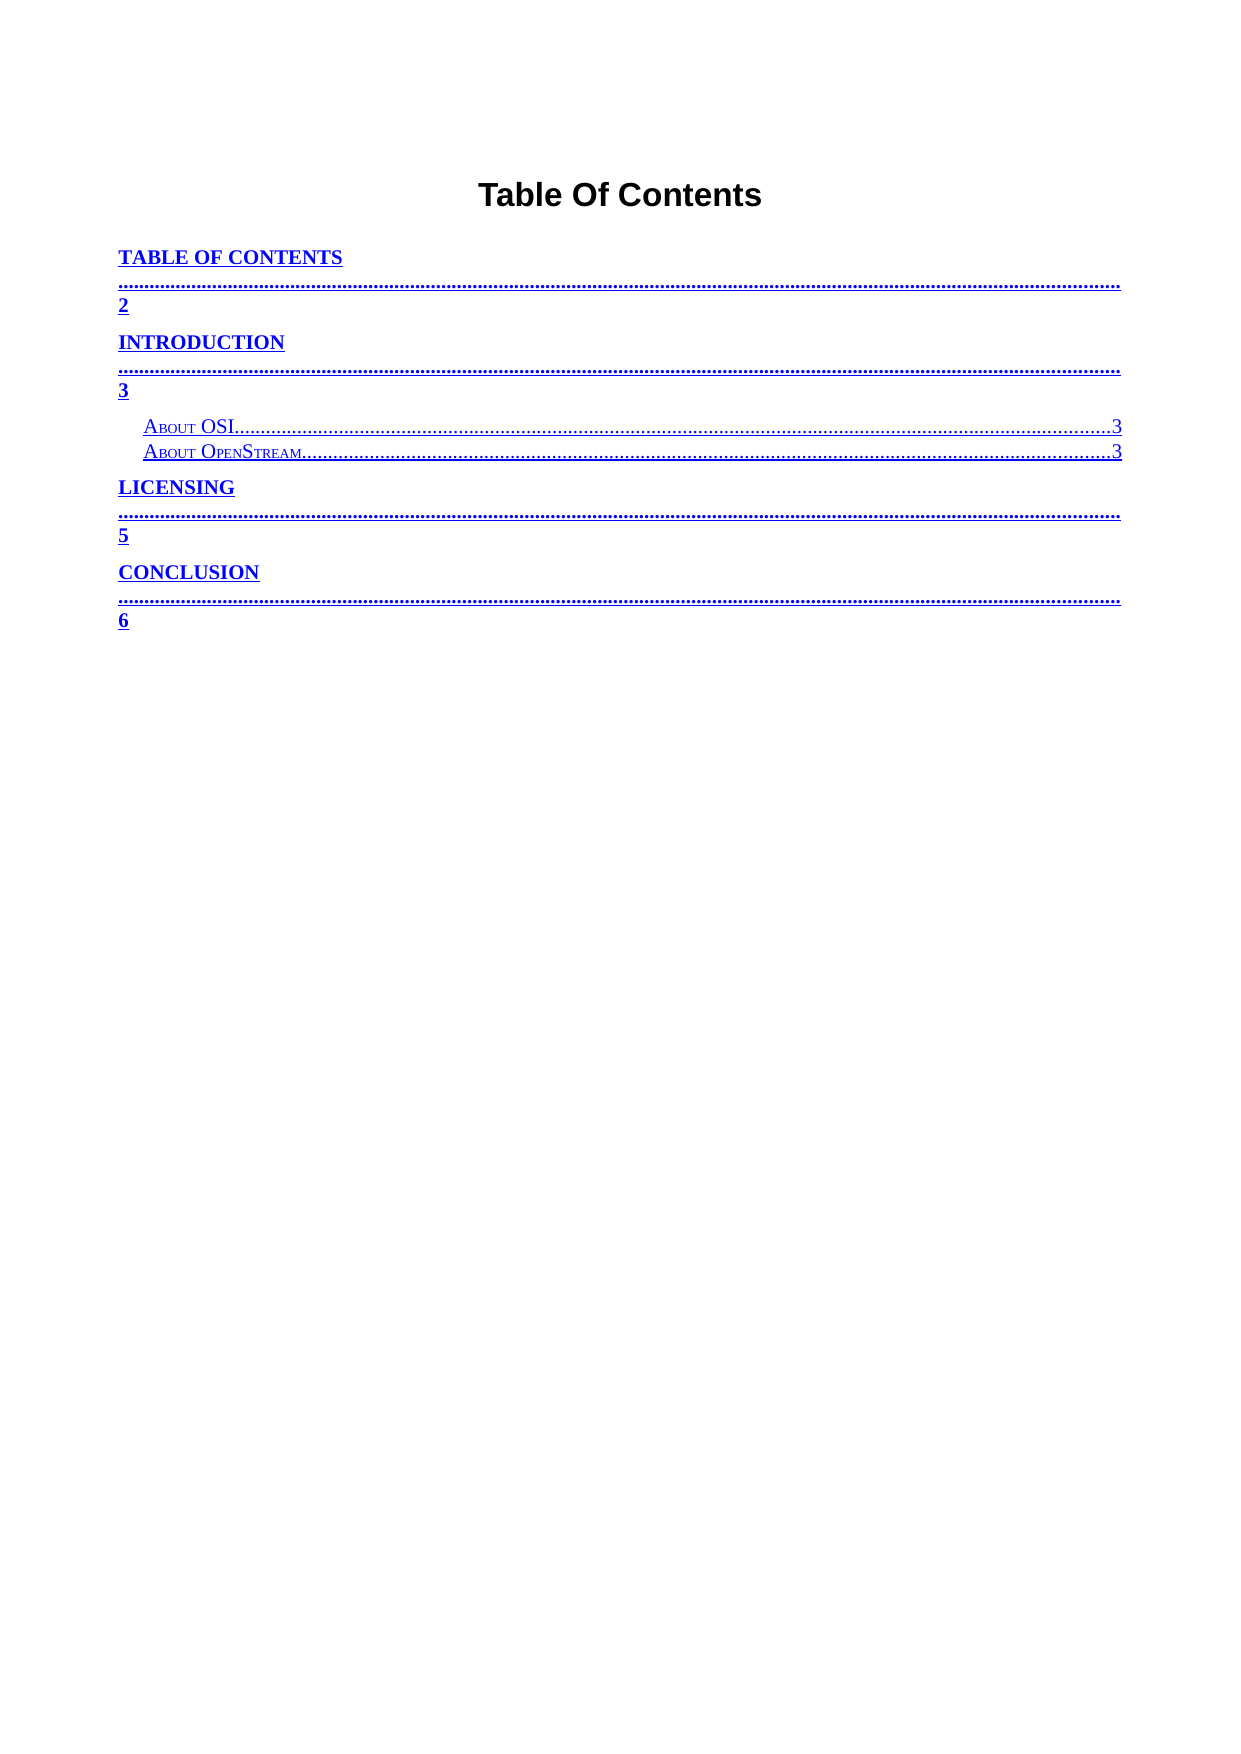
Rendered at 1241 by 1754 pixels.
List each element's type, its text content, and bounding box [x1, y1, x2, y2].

text About OpenStream 3 [143, 438, 1122, 459]
text About OSI 3 [143, 414, 1122, 435]
text Introduction 3 [118, 330, 1122, 402]
text Conclusion 6 [118, 560, 1122, 632]
subtitle Table Of Contents [118, 175, 1122, 213]
text Table Of Contents 2 [118, 245, 1122, 317]
text Licensing 5 [118, 475, 1122, 547]
